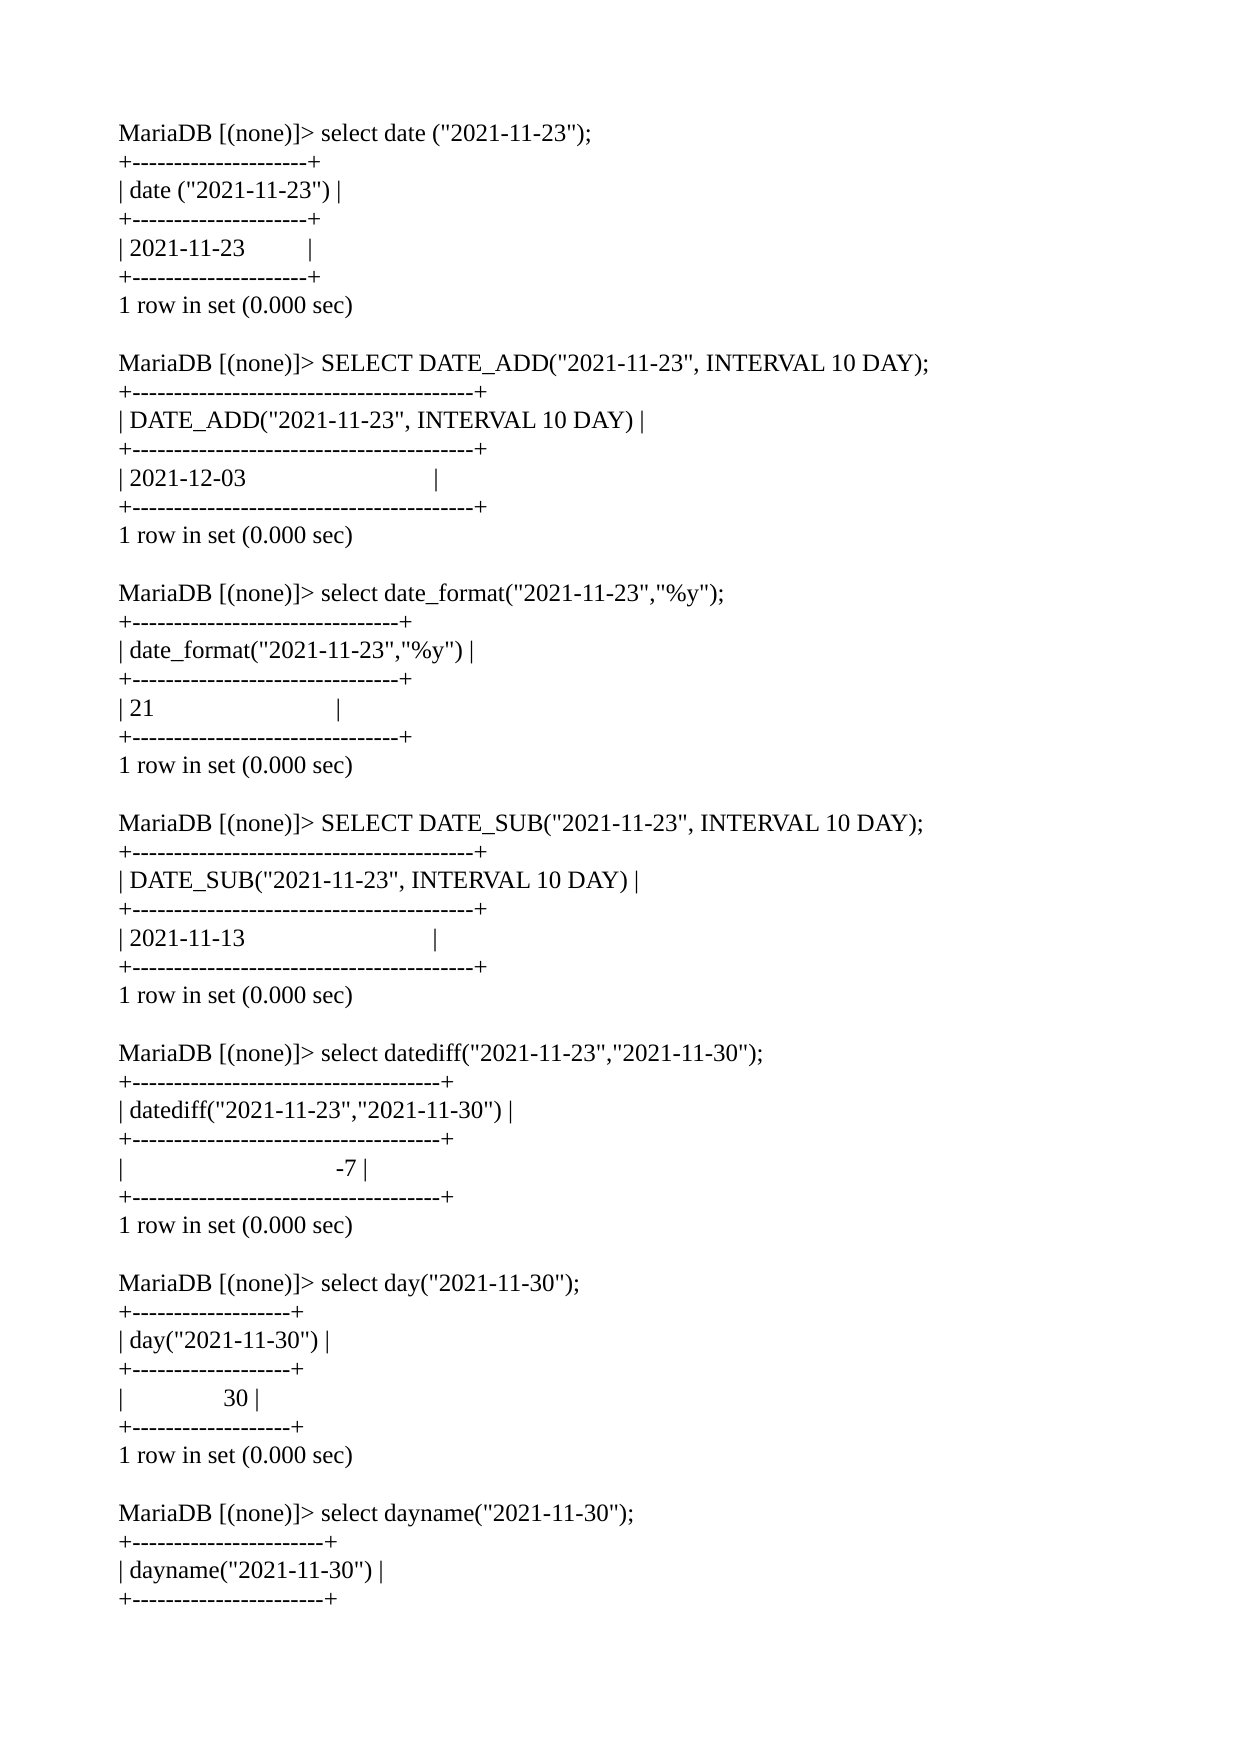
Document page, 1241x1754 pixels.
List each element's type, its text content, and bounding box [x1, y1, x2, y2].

text MariaDB [(none)]> select day("2021-11-30"); [118, 1268, 1122, 1297]
text +---------------------+ [118, 147, 1122, 176]
text +-----------------------------------------+ [118, 894, 1122, 923]
text +-----------------------------------------+ [118, 837, 1122, 866]
text 1 row in set (0.000 sec) [118, 981, 1122, 1009]
text | datediff("2021-11-23","2021-11-30") | [118, 1096, 1122, 1124]
text +-------------------------------------+ [118, 1182, 1122, 1211]
text | 30 | [118, 1383, 1122, 1412]
text | dayname("2021-11-30") | [118, 1556, 1122, 1584]
text MariaDB [(none)]> SELECT DATE_ADD("2021-11-23", INTERVAL 10 DAY); [118, 348, 1122, 377]
text | date ("2021-11-23") | [118, 176, 1122, 204]
text +---------------------+ [118, 204, 1122, 233]
text 1 row in set (0.000 sec) [118, 521, 1122, 549]
text | DATE_ADD("2021-11-23", INTERVAL 10 DAY) | [118, 406, 1122, 434]
text +---------------------+ [118, 262, 1122, 291]
text +-------------------+ [118, 1297, 1122, 1326]
text | day("2021-11-30") | [118, 1326, 1122, 1354]
text +-----------------------------------------+ [118, 377, 1122, 406]
text +--------------------------------+ [118, 722, 1122, 751]
text +--------------------------------+ [118, 607, 1122, 636]
text +-----------------------+ [118, 1527, 1122, 1556]
text 1 row in set (0.000 sec) [118, 291, 1122, 319]
text 1 row in set (0.000 sec) [118, 1441, 1122, 1469]
text +-----------------------------------------+ [118, 952, 1122, 981]
text +-------------------------------------+ [118, 1067, 1122, 1096]
text 1 row in set (0.000 sec) [118, 1211, 1122, 1239]
text +-------------------------------------+ [118, 1124, 1122, 1153]
text +-------------------+ [118, 1354, 1122, 1383]
text | date_format("2021-11-23","%y") | [118, 636, 1122, 664]
text MariaDB [(none)]> SELECT DATE_SUB("2021-11-23", INTERVAL 10 DAY); [118, 808, 1122, 837]
text 1 row in set (0.000 sec) [118, 751, 1122, 779]
text | -7 | [118, 1153, 1122, 1182]
text | 2021-12-03 | [118, 463, 1122, 492]
text +-----------------------------------------+ [118, 492, 1122, 521]
text MariaDB [(none)]> select datediff("2021-11-23","2021-11-30"); [118, 1038, 1122, 1067]
text MariaDB [(none)]> select date ("2021-11-23"); [118, 118, 1122, 147]
text +-----------------------------------------+ [118, 434, 1122, 463]
text +-----------------------+ [118, 1584, 1122, 1613]
text +-------------------+ [118, 1412, 1122, 1441]
text MariaDB [(none)]> select date_format("2021-11-23","%y"); [118, 578, 1122, 607]
text MariaDB [(none)]> select dayname("2021-11-30"); [118, 1498, 1122, 1527]
text | 2021-11-13 | [118, 923, 1122, 952]
text | 2021-11-23 | [118, 233, 1122, 262]
text | DATE_SUB("2021-11-23", INTERVAL 10 DAY) | [118, 866, 1122, 894]
text +--------------------------------+ [118, 664, 1122, 693]
text | 21 | [118, 693, 1122, 722]
